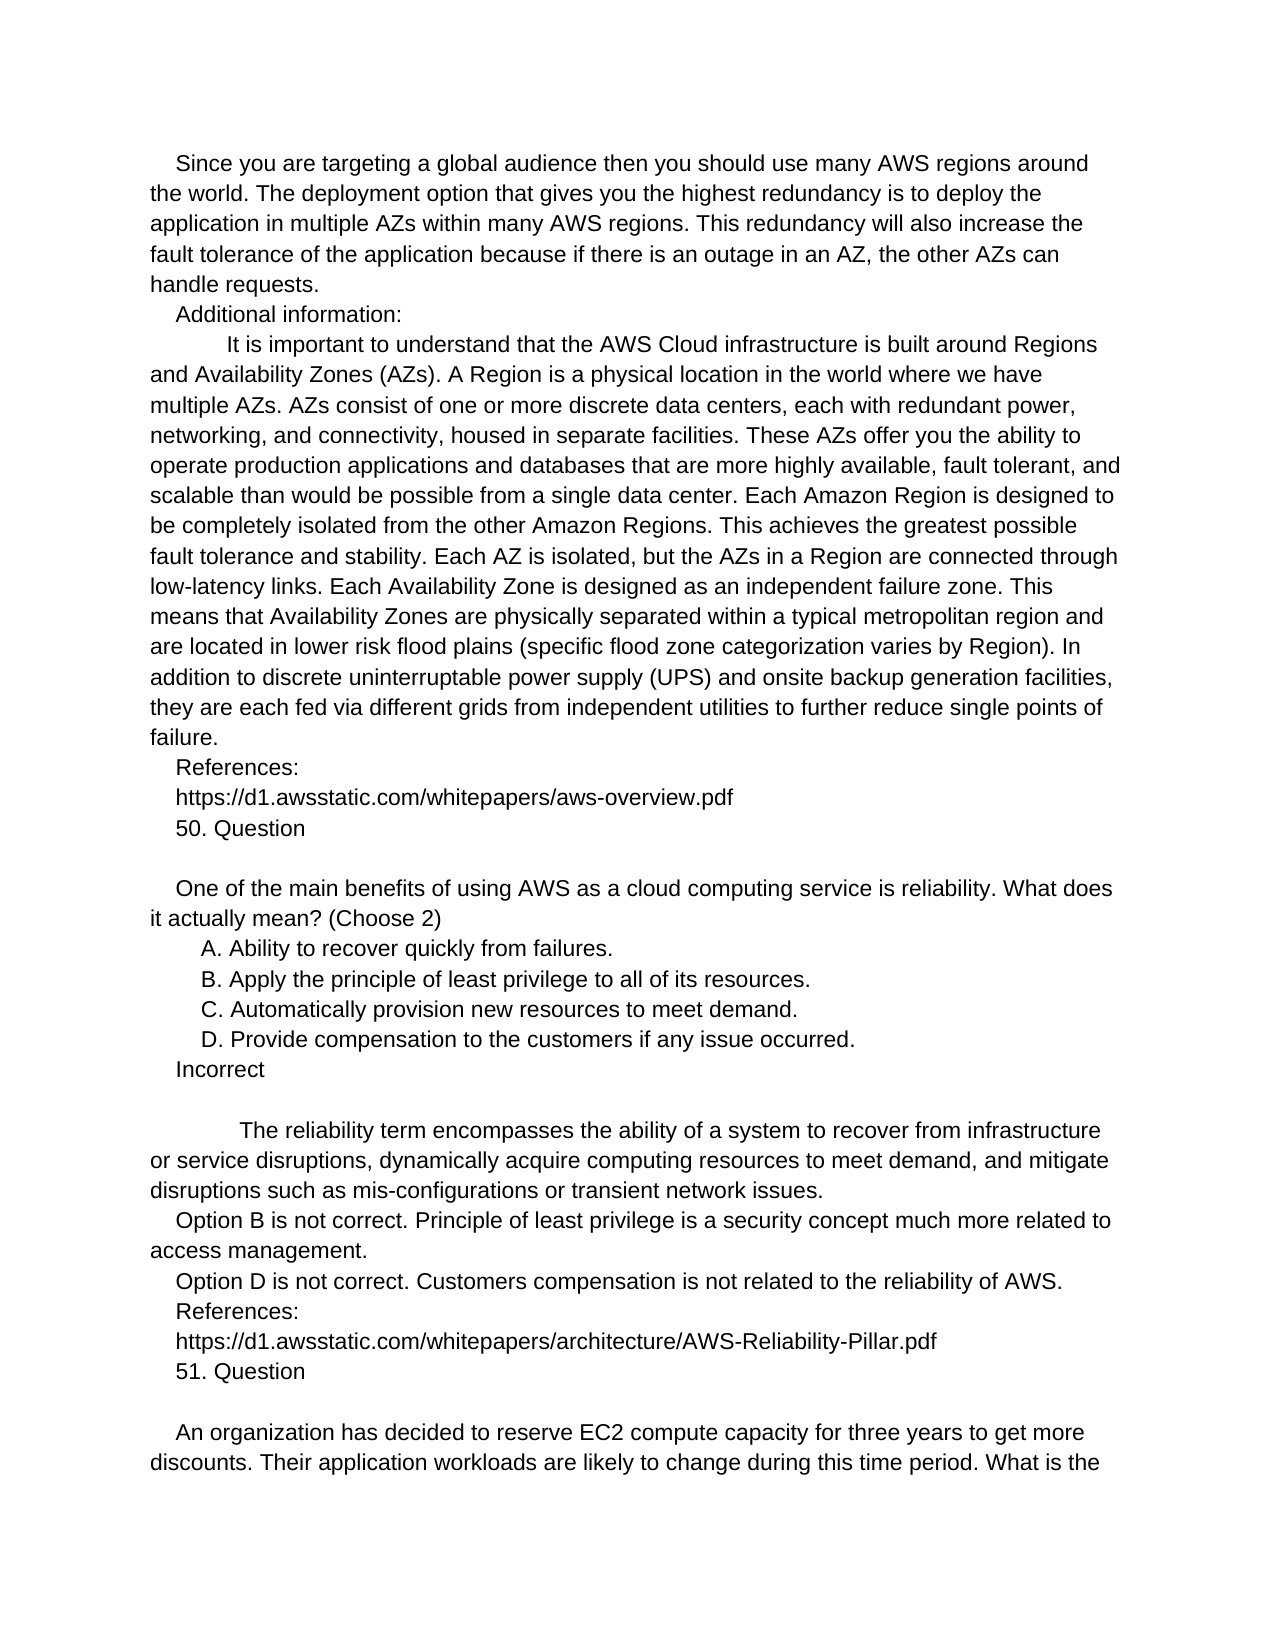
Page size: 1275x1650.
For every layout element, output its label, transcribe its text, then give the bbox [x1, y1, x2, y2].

text https://d1.awsstatic.com/whitepapers/architecture/AWS-Reliability-Pillar.pdf [150, 1328, 1125, 1354]
text Option B is not correct. Principle of least privilege is a security concept much more related to access management. [150, 1207, 1125, 1264]
text Additional information: [150, 301, 1125, 327]
text 51. Question [150, 1358, 1125, 1385]
text Option D is not correct. Customers compensation is not related to the reliability of AWS. [150, 1268, 1125, 1294]
text C. Automatically provision new resources to meet demand. [150, 996, 1125, 1022]
text An organization has decided to reserve EC2 compute capacity for three years to get more discounts. Their application workloads are likely to change during this time period. What is the [150, 1419, 1125, 1475]
text 50. Question [150, 814, 1125, 841]
text Since you are targeting a global audience then you should use many AWS regions around the world. The deployment option that gives you the highest redundancy is to deploy the application in multiple AZs within many AWS regions. This redundancy will also increase the fault tolerance of the application because if there is an outage in an AZ, the other AZs can handle requests. [150, 150, 1125, 297]
text The reliability term encompasses the ability of a system to recover from infrastructure or service disruptions, dynamically acquire computing resources to meet demand, and mitigate disruptions such as mis-configurations or transient network issues. [150, 1117, 1125, 1203]
text One of the main benefits of using AWS as a cloud computing service is reliability. What does it actually mean? (Choose 2) [150, 875, 1125, 932]
text A. Ability to recover quickly from failures. [150, 935, 1125, 962]
text D. Provide compensation to the customers if any issue occurred. [150, 1026, 1125, 1052]
text It is important to understand that the AWS Cloud infrastructure is built around Regions and Availability Zones (AZs). A Region is a physical location in the world where we have multiple AZs. AZs consist of one or more discrete data centers, each with redundant power, networking, and connectivity, housed in separate facilities. These AZs offer you the ability to operate production applications and databases that are more highly available, fault tolerant, and scalable than would be possible from a single data center. Each Amazon Region is designed to be completely isolated from the other Amazon Regions. This achieves the greatest possible fault tolerance and stability. Each AZ is isolated, but the AZs in a Region are connected through low-latency links. Each Availability Zone is designed as an independent failure zone. This means that Availability Zones are physically separated within a typical metropolitan region and are located in lower risk flood plains (specific flood zone categorization varies by Region). In addition to discrete uninterruptable power supply (UPS) and onsite backup generation facilities, they are each fed via different grids from independent utilities to further reduce single points of failure. [150, 331, 1125, 750]
text B. Apply the principle of least privilege to all of its resources. [150, 966, 1125, 992]
text References: [150, 1298, 1125, 1324]
text https://d1.awsstatic.com/whitepapers/aws-overview.pdf [150, 784, 1125, 811]
text References: [150, 754, 1125, 781]
text Incorrect [150, 1056, 1125, 1083]
